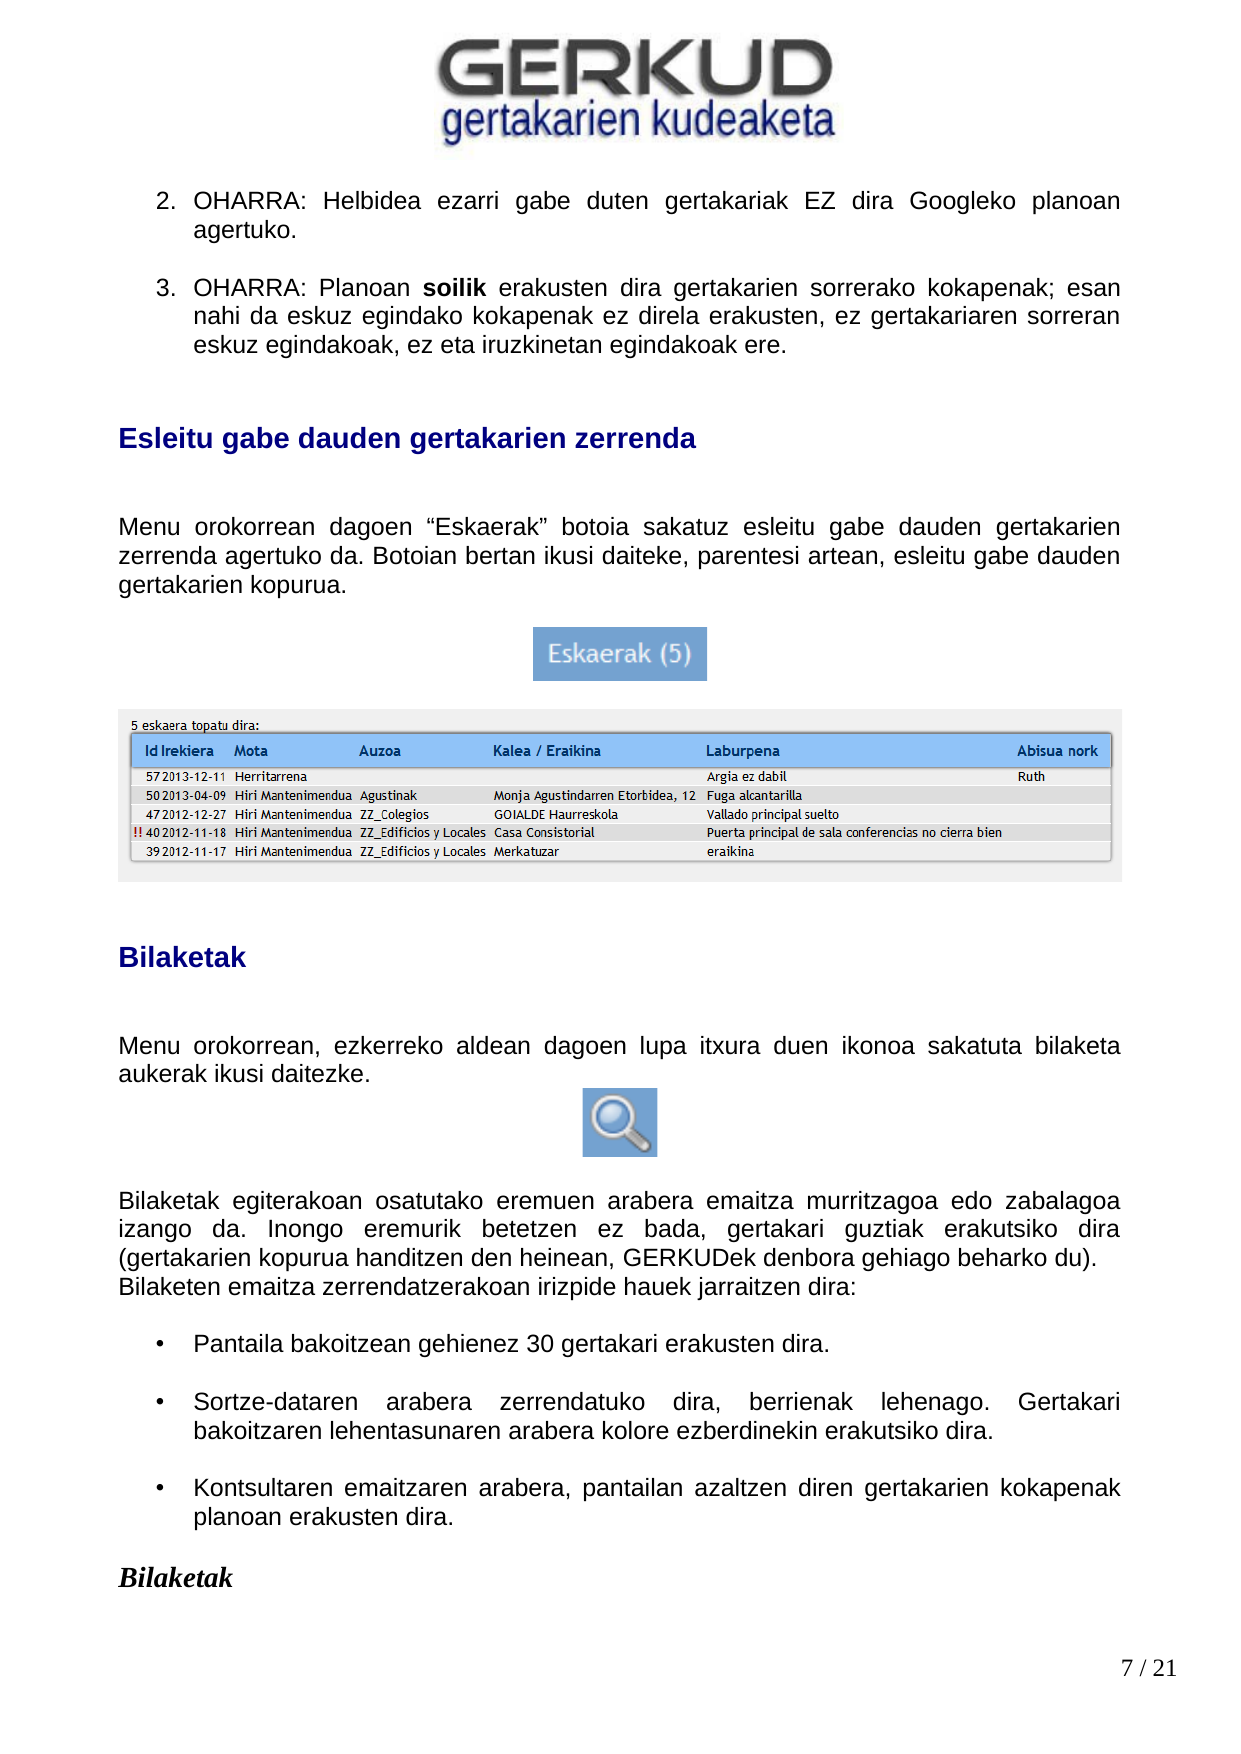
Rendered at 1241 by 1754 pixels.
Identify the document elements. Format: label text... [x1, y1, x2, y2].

list Pantaila bakoitzean gehienez 30 gertakari erakusten dira. [156, 1329, 1122, 1358]
picture [434, 23, 844, 160]
list OHARRA: Planoan soilik erakusten dira gertakarien sorrerako kokapenak; esan nahi da eskuz egindako kokapenak ez direla erakusten, ez gertakariaren sorreran eskuz egindakoak, ez eta iruzkinetan egindakoak ere. [156, 272, 1122, 359]
list Kontsultaren emaitzaren arabera, pantailan azaltzen diren gertakarien kokapenak planoan erakusten dira. [156, 1473, 1122, 1531]
text Menu orokorrean dagoen “Eskaerak” botoia sakatuz esleitu gabe dauden gertakarien zerrenda agertuko da. Botoian bertan ikusi daiteke, parentesi artean, esleitu gabe dauden gertakarien kopurua. [118, 512, 1122, 598]
picture [582, 1088, 658, 1157]
subtitle Bilaketak [118, 939, 1122, 973]
subtitle Esleitu gabe dauden gertakarien zerrenda [118, 421, 1122, 454]
list Sortze-dataren arabera zerrendatuko dira, berrienak lehenago. Gertakari bakoitzaren lehentasunaren arabera kolore ezberdinekin erakutsiko dira. [156, 1387, 1122, 1444]
text Bilaketen emaitza zerrendatzerakoan irizpide hauek jarraitzen dira: [118, 1272, 1122, 1301]
text Menu orokorrean, ezkerreko aldean dagoen lupa itxura duen ikonoa sakatuta bilaketa aukerak ikusi daitezke. [118, 1031, 1122, 1088]
text Bilaketak egiterakoan osatutako eremuen arabera emaitza murritzagoa edo zabalagoa izango da. Inongo eremurik betetzen ez bada, gertakari guztiak erakutsiko dira (gertakarien kopurua handitzen den heinean, GERKUDek denbora gehiago beharko du). [118, 1186, 1122, 1272]
picture [118, 709, 1123, 882]
list OHARRA: Helbidea ezarri gabe duten gertakariak EZ dira Googleko planoan agertuko. [156, 186, 1122, 244]
picture [533, 627, 708, 681]
subtitle Bilaketak [118, 1560, 1122, 1593]
